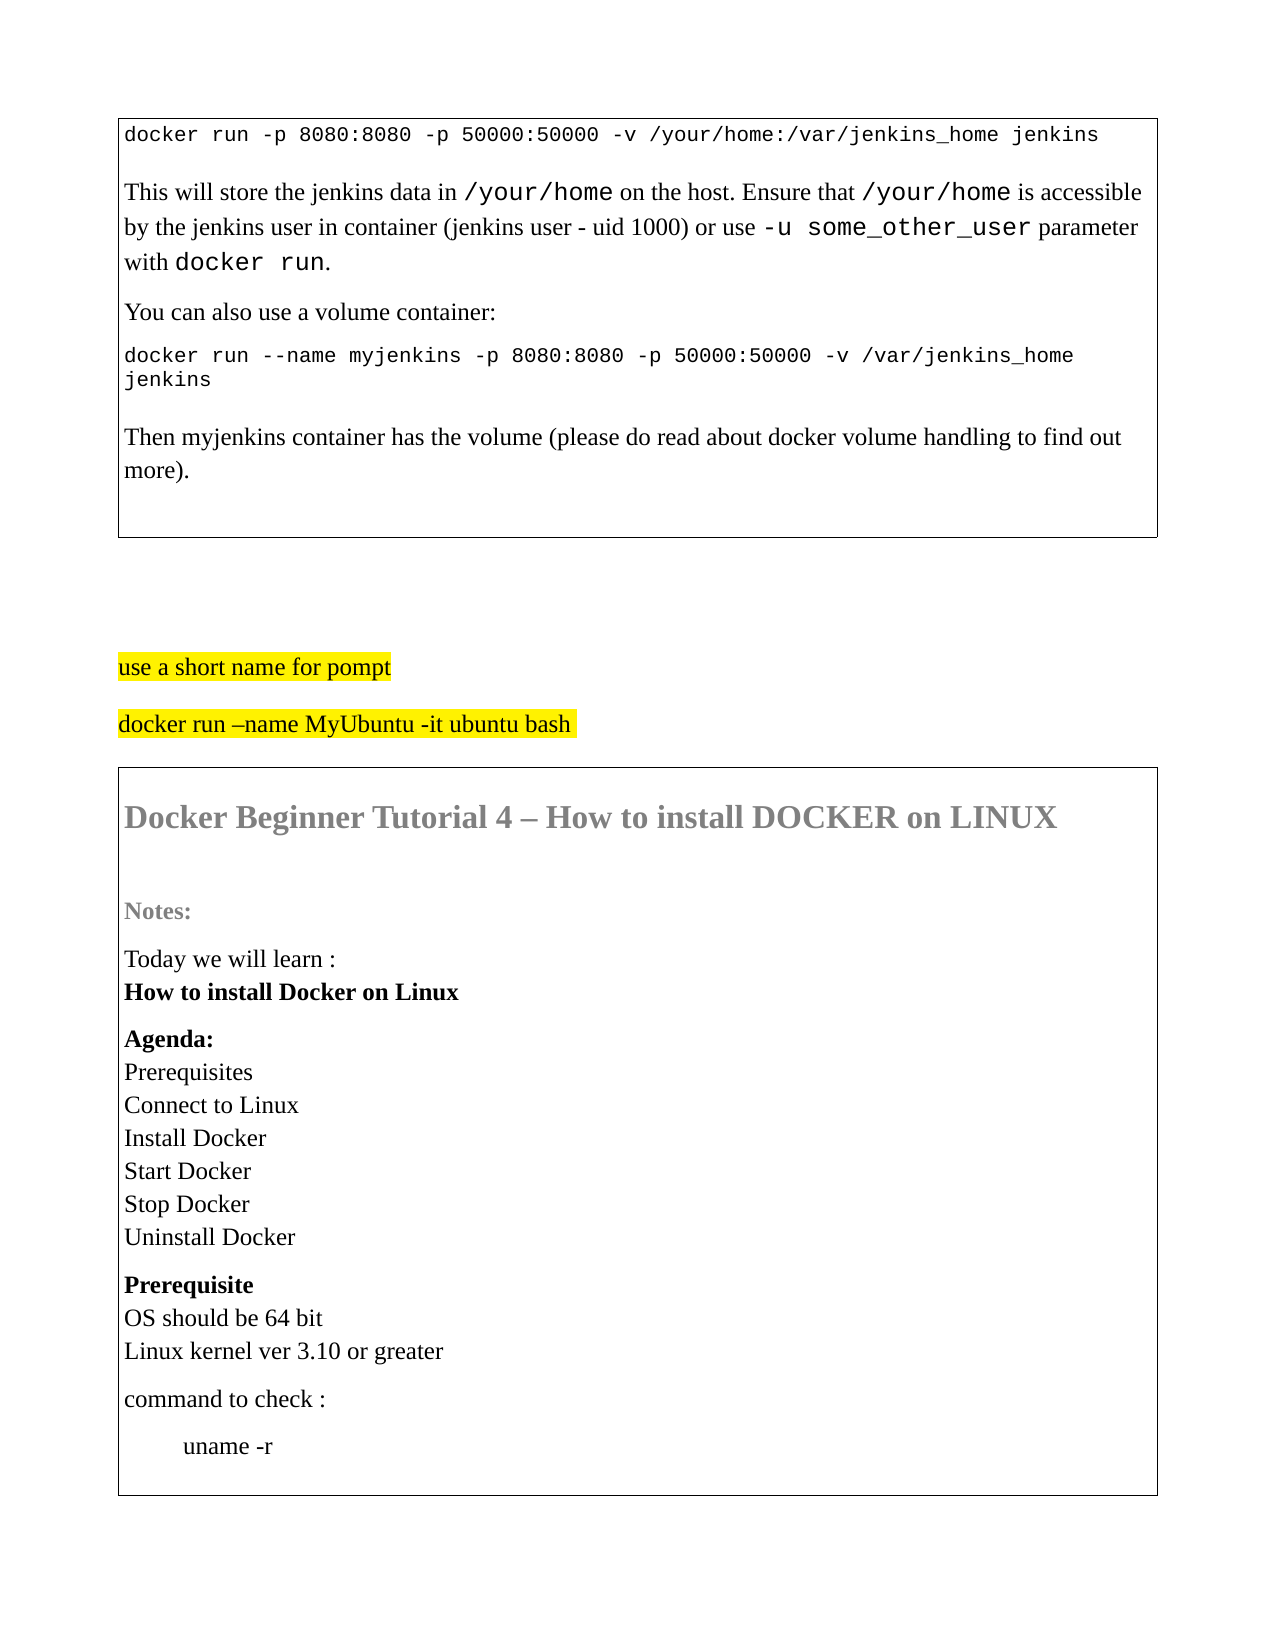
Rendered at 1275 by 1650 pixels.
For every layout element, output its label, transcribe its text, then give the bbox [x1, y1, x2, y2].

text docker run –name MyUbuntu -it ubuntu bash [118, 709, 1157, 738]
table_header Docker Beginner Tutorial 4 – How to install DOCKER on LINUX Notes: Today we will learn : How to install Docker on Linux Agenda: Prerequisites Connect to Linux Install Docker Start Docker Stop Docker Uninstall Docker Prerequisite OS should be 64 bit Linux kernel ver 3.10 or greater command to check : uname -r [119, 768, 1157, 1495]
text use a short name for pompt [118, 652, 1157, 681]
table_header docker run -p 8080:8080 -p 50000:50000 -v /your/home:/var/jenkins_home jenkins This will store the jenkins data in /your/home on the host. Ensure that /your/home is accessible by the jenkins user in container (jenkins user - uid 1000) or use -u some_other_user parameter with docker run. You can also use a volume container: docker run --name myjenkins -p 8080:8080 -p 50000:50000 -v /var/jenkins_home jenkins Then myjenkins container has the volume (please do read about docker volume handling to find out more). [119, 119, 1157, 537]
